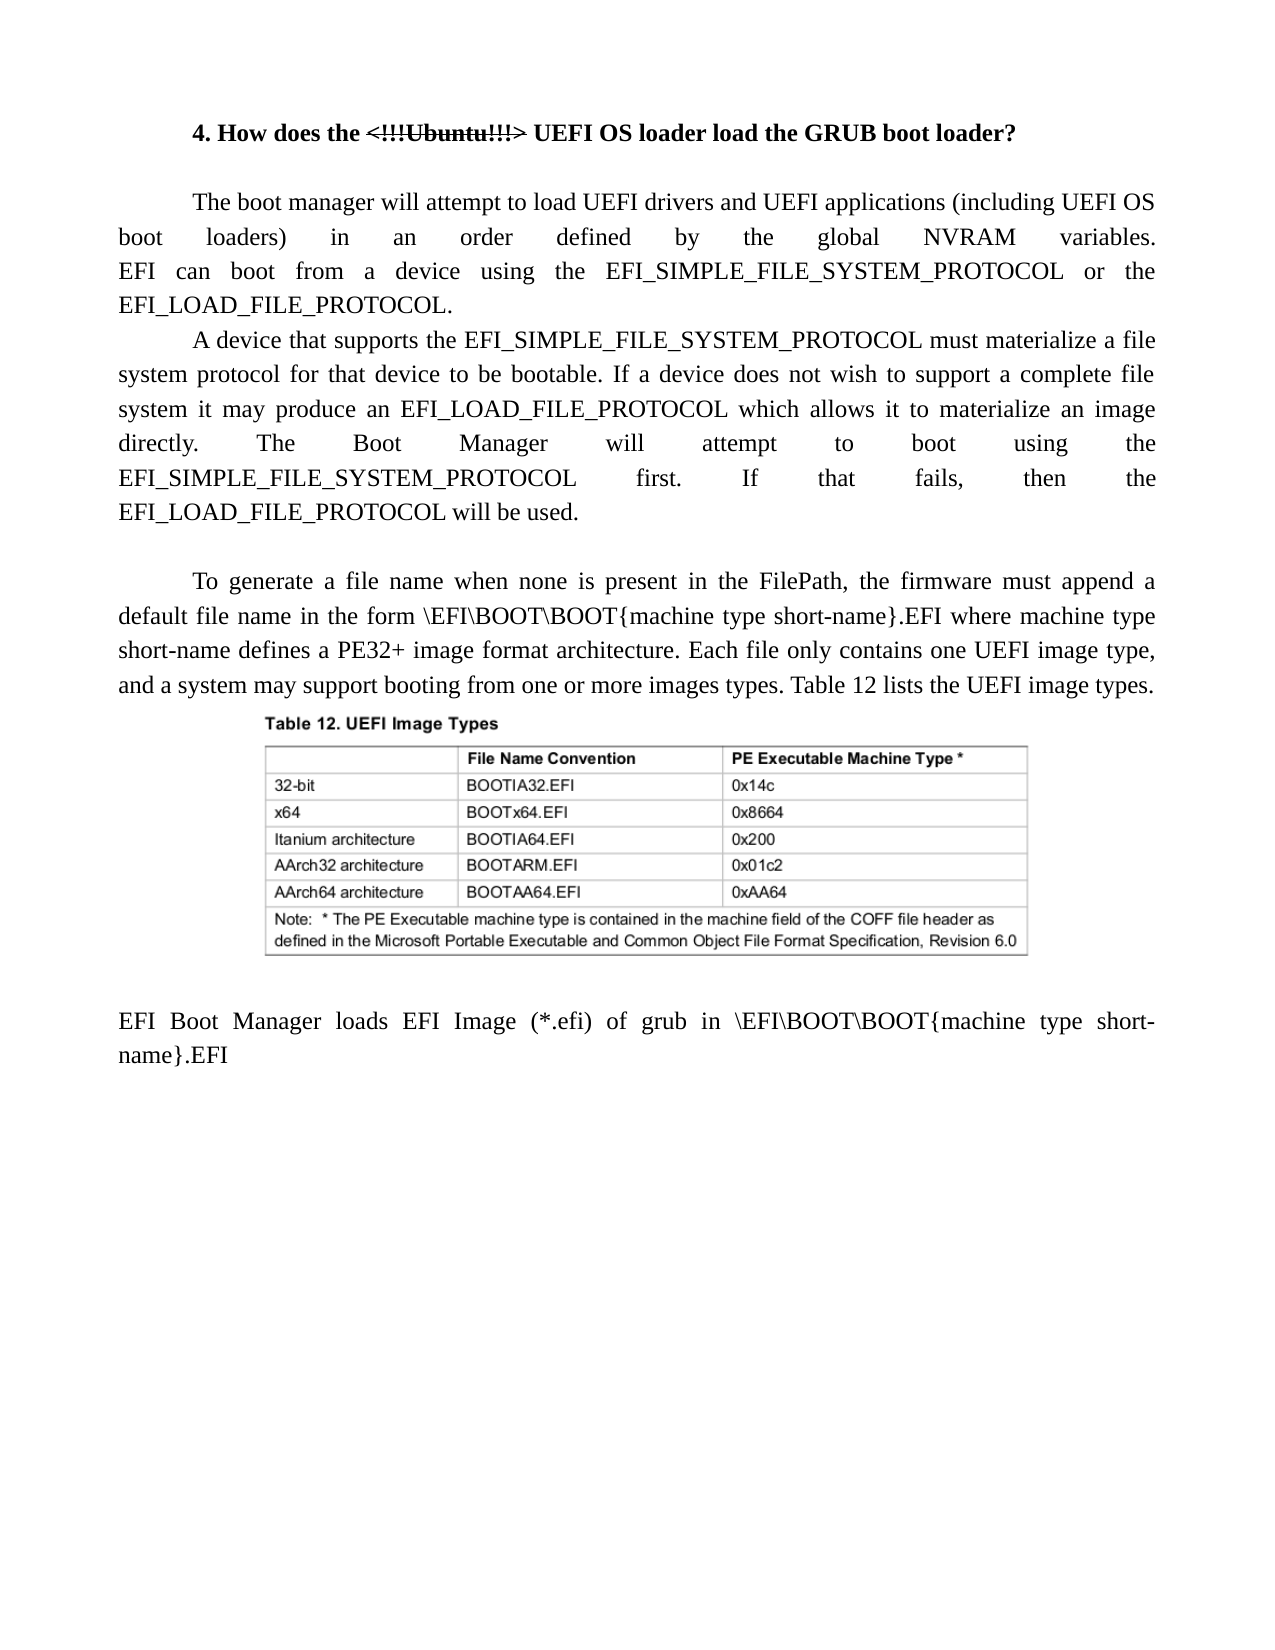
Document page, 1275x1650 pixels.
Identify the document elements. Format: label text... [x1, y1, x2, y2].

text EFI Boot Manager loads EFI Image (*.efi) of grub in \EFI\BOOT\BOOT{machine type short-name}.EFI [118, 1006, 1157, 1138]
text 4. How does the <!!!Ubuntu!!!> UEFI OS loader load the GRUB boot loader? [118, 118, 1157, 147]
picture [255, 710, 1041, 966]
text The boot manager will attempt to load UEFI drivers and UEFI applications (including UEFI OS boot loaders) in an order defined by the global NVRAM variables. EFI can boot from a device using the EFI_SIMPLE_FILE_SYSTEM_PROTOCOL or the EFI_LOAD_FILE_PROTOCOL. [118, 153, 1157, 319]
text A device that supports the EFI_SIMPLE_FILE_SYSTEM_PROTOCOL must materialize a file system protocol for that device to be bootable. If a device does not wish to support a complete file system it may produce an EFI_LOAD_FILE_PROTOCOL which allows it to materialize an image directly. The Boot Manager will attempt to boot using the EFI_SIMPLE_FILE_SYSTEM_PROTOCOL first. If that fails, then the EFI_LOAD_FILE_PROTOCOL will be used. [118, 325, 1157, 526]
text To generate a file name when none is present in the FilePath, the firmware must append a default file name in the form \EFI\BOOT\BOOT{machine type short-name}.EFI where machine type short-name defines a PE32+ image format architecture. Each file only contains one UEFI image type, and a system may support booting from one or more images types. Table 12 lists the UEFI image types. [118, 532, 1157, 698]
